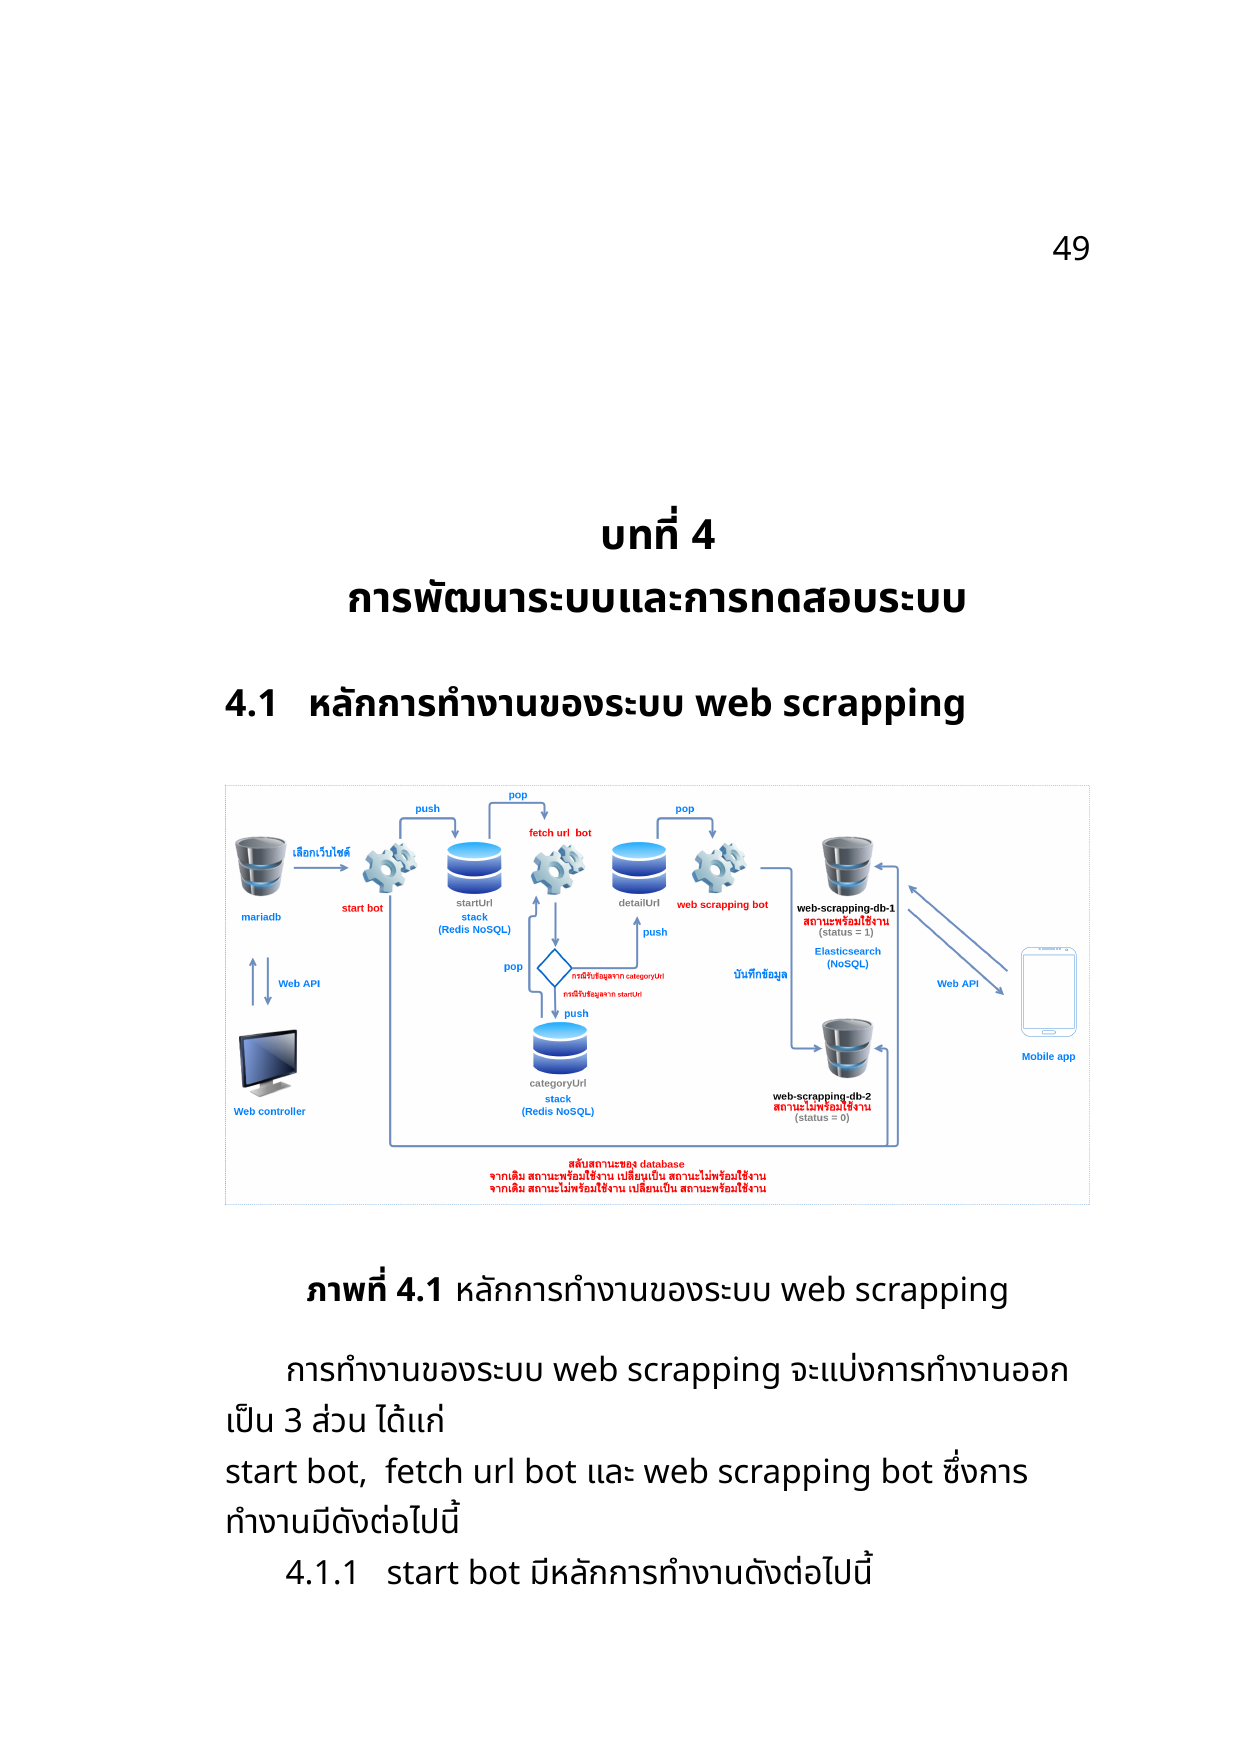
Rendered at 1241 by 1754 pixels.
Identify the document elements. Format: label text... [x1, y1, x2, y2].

text 4.1.1 start bot มีหลักการทำงานดังต่อไปนี้ [225, 1548, 1091, 1599]
text ภาพที่ 4.1 หลักการทำงานของระบบ web scrapping [225, 1257, 1091, 1316]
text start bot, fetch url bot และ web scrapping bot ซึ่งการทำงานมีดังต่อไปนี้ [225, 1447, 1091, 1548]
picture [225, 784, 1091, 1206]
text บทที่ 4 [225, 505, 1091, 568]
text 4.1 หลักการทำงานของระบบ web scrapping [225, 676, 1091, 733]
text การทำงานของระบบ web scrapping จะแบ่งการทำงานออกเป็น 3 ส่วน ได้แก่ [225, 1346, 1091, 1447]
text การพัฒนาระบบและการทดสอบระบบ [225, 568, 1091, 631]
